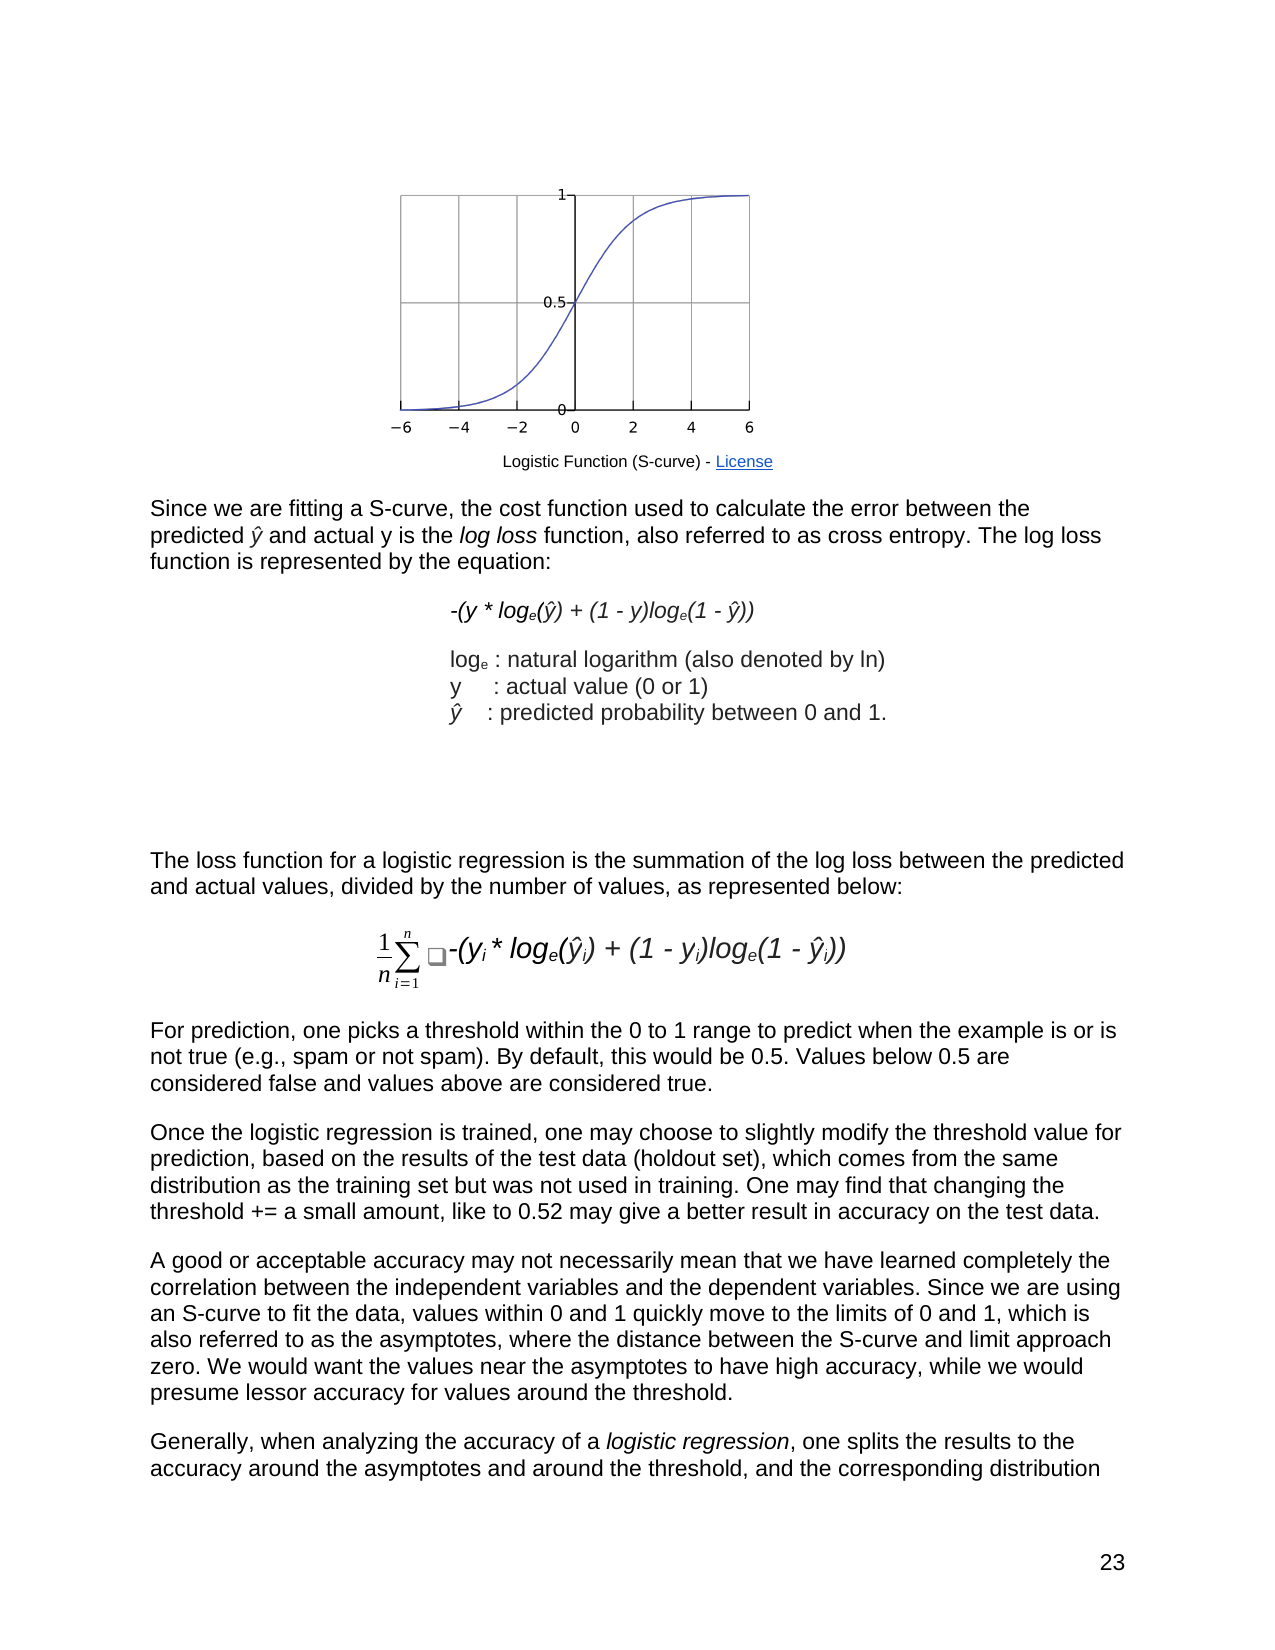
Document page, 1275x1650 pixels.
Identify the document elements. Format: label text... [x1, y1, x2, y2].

text Since we are fitting a S-curve, the cost function used to calculate the error between the predicted ŷ and actual y is the log loss function, also referred to as cross entropy. The log loss function is represented by the equation: [150, 495, 1125, 574]
text A good or acceptable accuracy may not necessarily mean that we have learned completely the correlation between the independent variables and the dependent variables. Since we are using an S-curve to fit the data, values within 0 and 1 quickly move to the limits of 0 and 1, which is also referred to as the asymptotes, where the distance between the S-curve and limit approach zero. We would want the values near the asymptotes to have high accuracy, while we would presume lessor accuracy for values around the threshold. [150, 1247, 1125, 1405]
text The loss function for a logistic regression is the summation of the log loss between the predicted and actual values, divided by the number of values, as represented below: [150, 847, 1125, 900]
text -(yi * loge(ŷi) + (1 - yi)loge(1 - ŷi)) [300, 923, 1125, 994]
text Generally, when analyzing the accuracy of a logistic regression, one splits the results to the accuracy around the asymptotes and around the threshold, and the corresponding distribution [150, 1428, 1125, 1481]
text Logistic Function (S-curve) - License [375, 179, 1125, 472]
text Once the logistic regression is trained, one may choose to slightly modify the threshold value for prediction, based on the results of the test data (holdout set), which comes from the same distribution as the training set but was not used in training. One may find that changing the threshold += a small amount, like to 0.52 may give a better result in accuracy on the test data. [150, 1119, 1125, 1224]
text -(y * loge(ŷ) + (1 - y)loge(1 - ŷ)) [150, 597, 1125, 623]
picture [375, 179, 775, 446]
text loge : natural logarithm (also denoted by ln) y : actual value (0 or 1) ŷ : predicted probability between 0 and 1. [150, 646, 1125, 726]
text For prediction, one picks a threshold within the 0 to 1 range to predict when the example is or is not true (e.g., spam or not spam). By default, this would be 0.5. Values below 0.5 are considered false and values above are considered true. [150, 1017, 1125, 1096]
